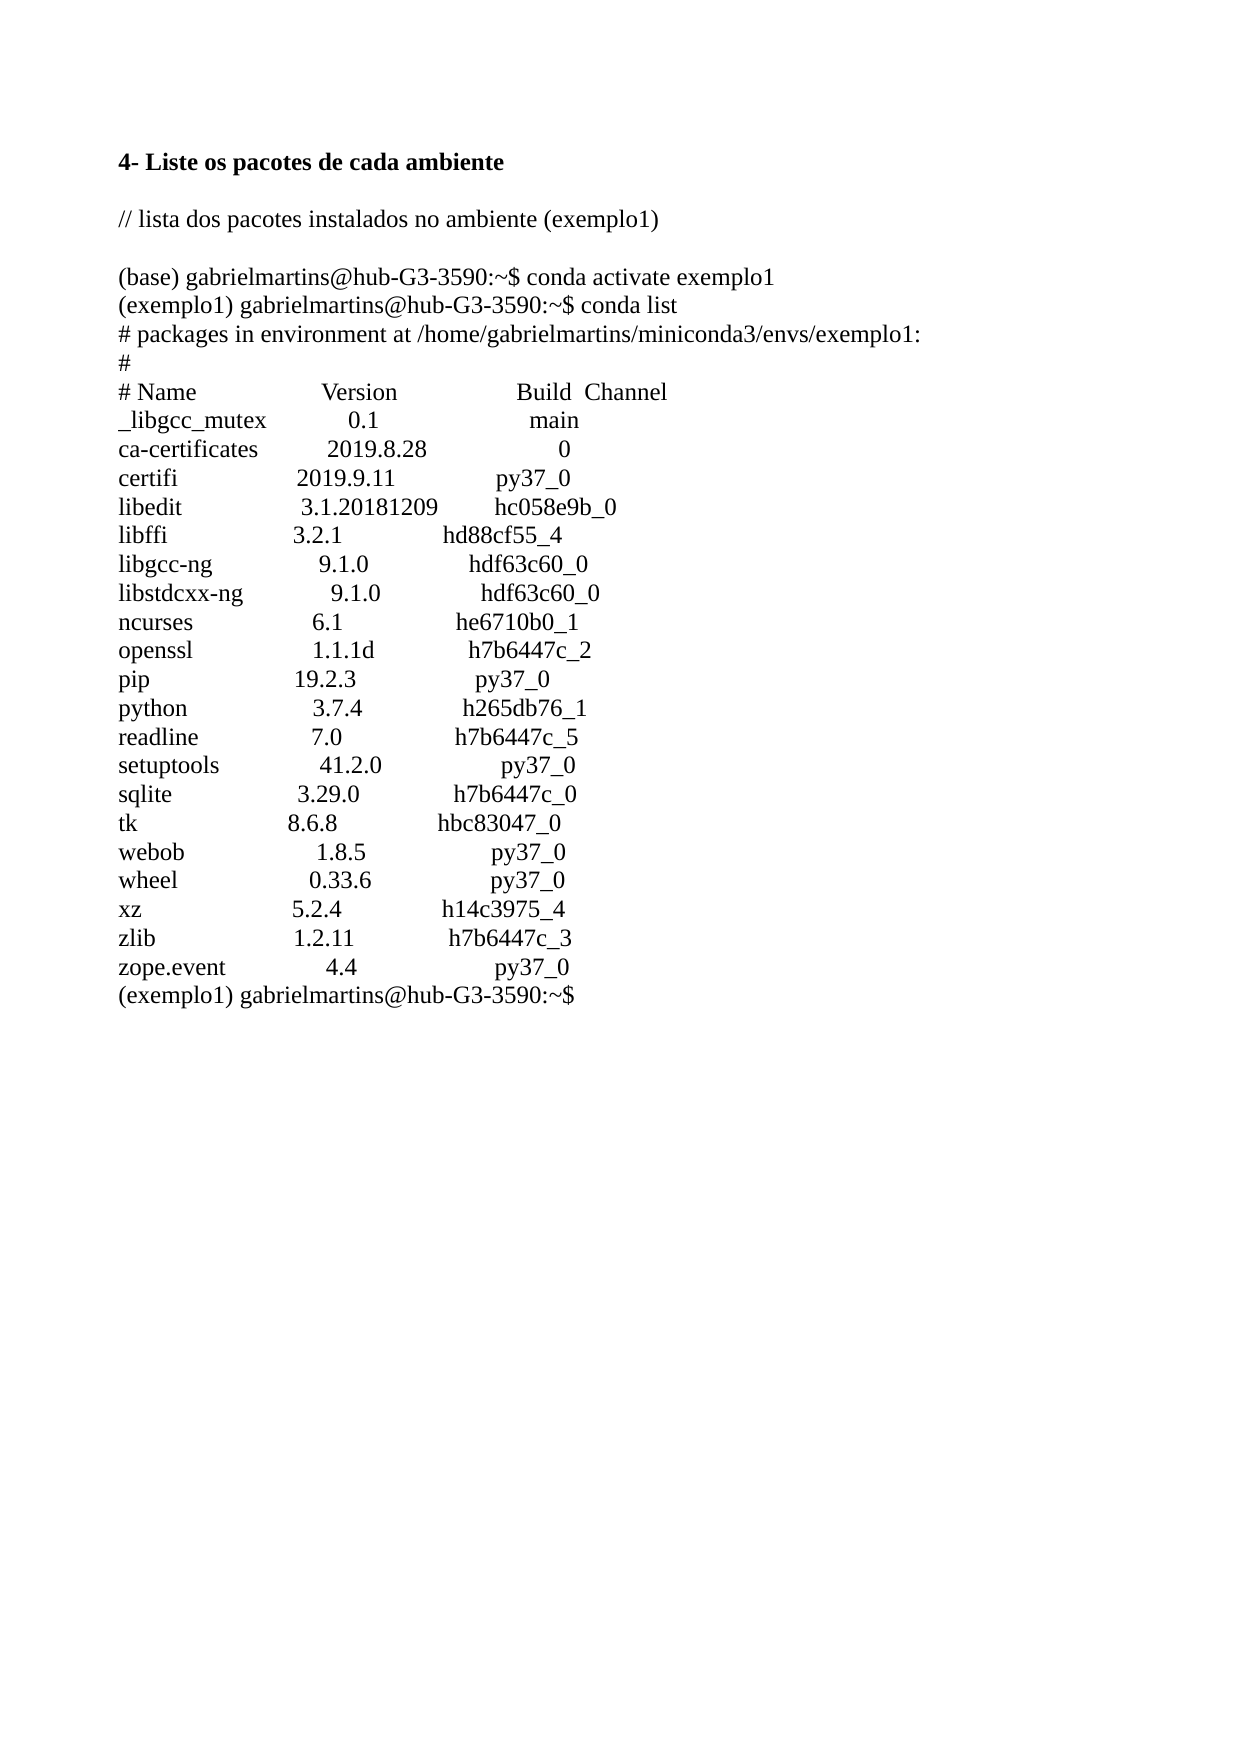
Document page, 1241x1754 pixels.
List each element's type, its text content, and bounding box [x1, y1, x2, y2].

text tk 8.6.8 hbc83047_0 [118, 808, 1122, 837]
text openssl 1.1.1d h7b6447c_2 [118, 636, 1122, 664]
text zope.event 4.4 py37_0 [118, 952, 1122, 981]
text xz 5.2.4 h14c3975_4 [118, 894, 1122, 923]
text # [118, 348, 1122, 377]
text libgcc-ng 9.1.0 hdf63c60_0 [118, 549, 1122, 578]
text zlib 1.2.11 h7b6447c_3 [118, 923, 1122, 952]
text libffi 3.2.1 hd88cf55_4 [118, 521, 1122, 549]
text 4- Liste os pacotes de cada ambiente [118, 147, 1122, 176]
text (exemplo1) gabrielmartins@hub-G3-3590:~$ conda list [118, 291, 1122, 319]
text setuptools 41.2.0 py37_0 [118, 751, 1122, 779]
text python 3.7.4 h265db76_1 [118, 693, 1122, 722]
text readline 7.0 h7b6447c_5 [118, 722, 1122, 751]
text libstdcxx-ng 9.1.0 hdf63c60_0 [118, 578, 1122, 607]
text pip 19.2.3 py37_0 [118, 664, 1122, 693]
text # packages in environment at /home/gabrielmartins/miniconda3/envs/exemplo1: [118, 319, 1122, 348]
text // lista dos pacotes instalados no ambiente (exemplo1) [118, 204, 1122, 233]
text webob 1.8.5 py37_0 [118, 837, 1122, 866]
text wheel 0.33.6 py37_0 [118, 866, 1122, 894]
text sqlite 3.29.0 h7b6447c_0 [118, 779, 1122, 808]
text certifi 2019.9.11 py37_0 [118, 463, 1122, 492]
text ca-certificates 2019.8.28 0 [118, 434, 1122, 463]
text libedit 3.1.20181209 hc058e9b_0 [118, 492, 1122, 521]
text # Name Version Build Channel [118, 377, 1122, 406]
text (base) gabrielmartins@hub-G3-3590:~$ conda activate exemplo1 [118, 262, 1122, 291]
text (exemplo1) gabrielmartins@hub-G3-3590:~$ [118, 981, 1122, 1009]
text ncurses 6.1 he6710b0_1 [118, 607, 1122, 636]
text _libgcc_mutex 0.1 main [118, 406, 1122, 434]
